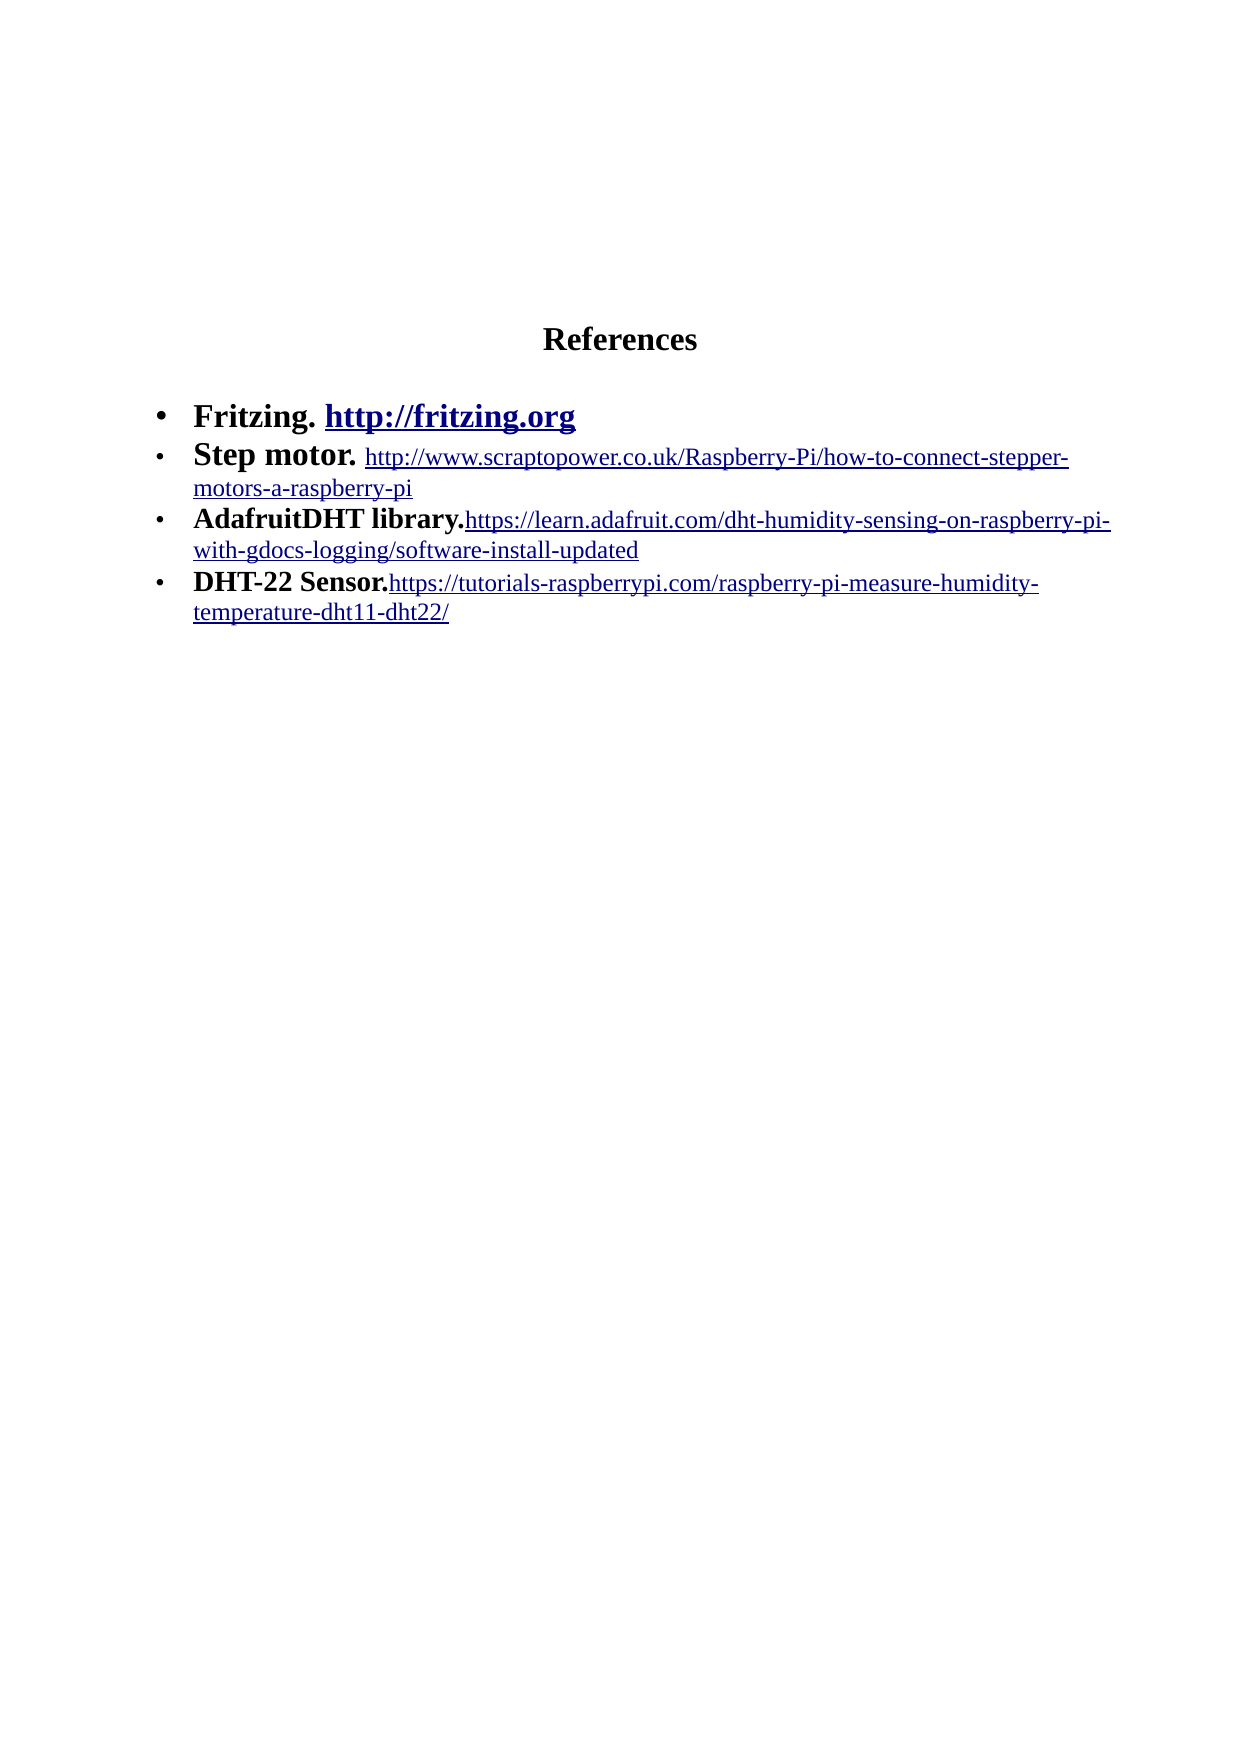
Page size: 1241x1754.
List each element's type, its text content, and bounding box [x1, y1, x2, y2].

list Fritzing. http://fritzing.org [156, 396, 1122, 434]
list Step motor. http://www.scraptopower.co.uk/Raspberry-Pi/how-to-connect-stepper-motors-a-raspberry-pi [156, 434, 1122, 501]
list DHT-22 Sensor.https://tutorials-raspberrypi.com/raspberry-pi-measure-humidity-temperature-dht11-dht22/ [156, 564, 1122, 626]
text References [118, 319, 1122, 358]
list AdafruitDHT library.https://learn.adafruit.com/dht-humidity-sensing-on-raspberry-pi-with-gdocs-logging/software-install-updated [156, 501, 1122, 564]
